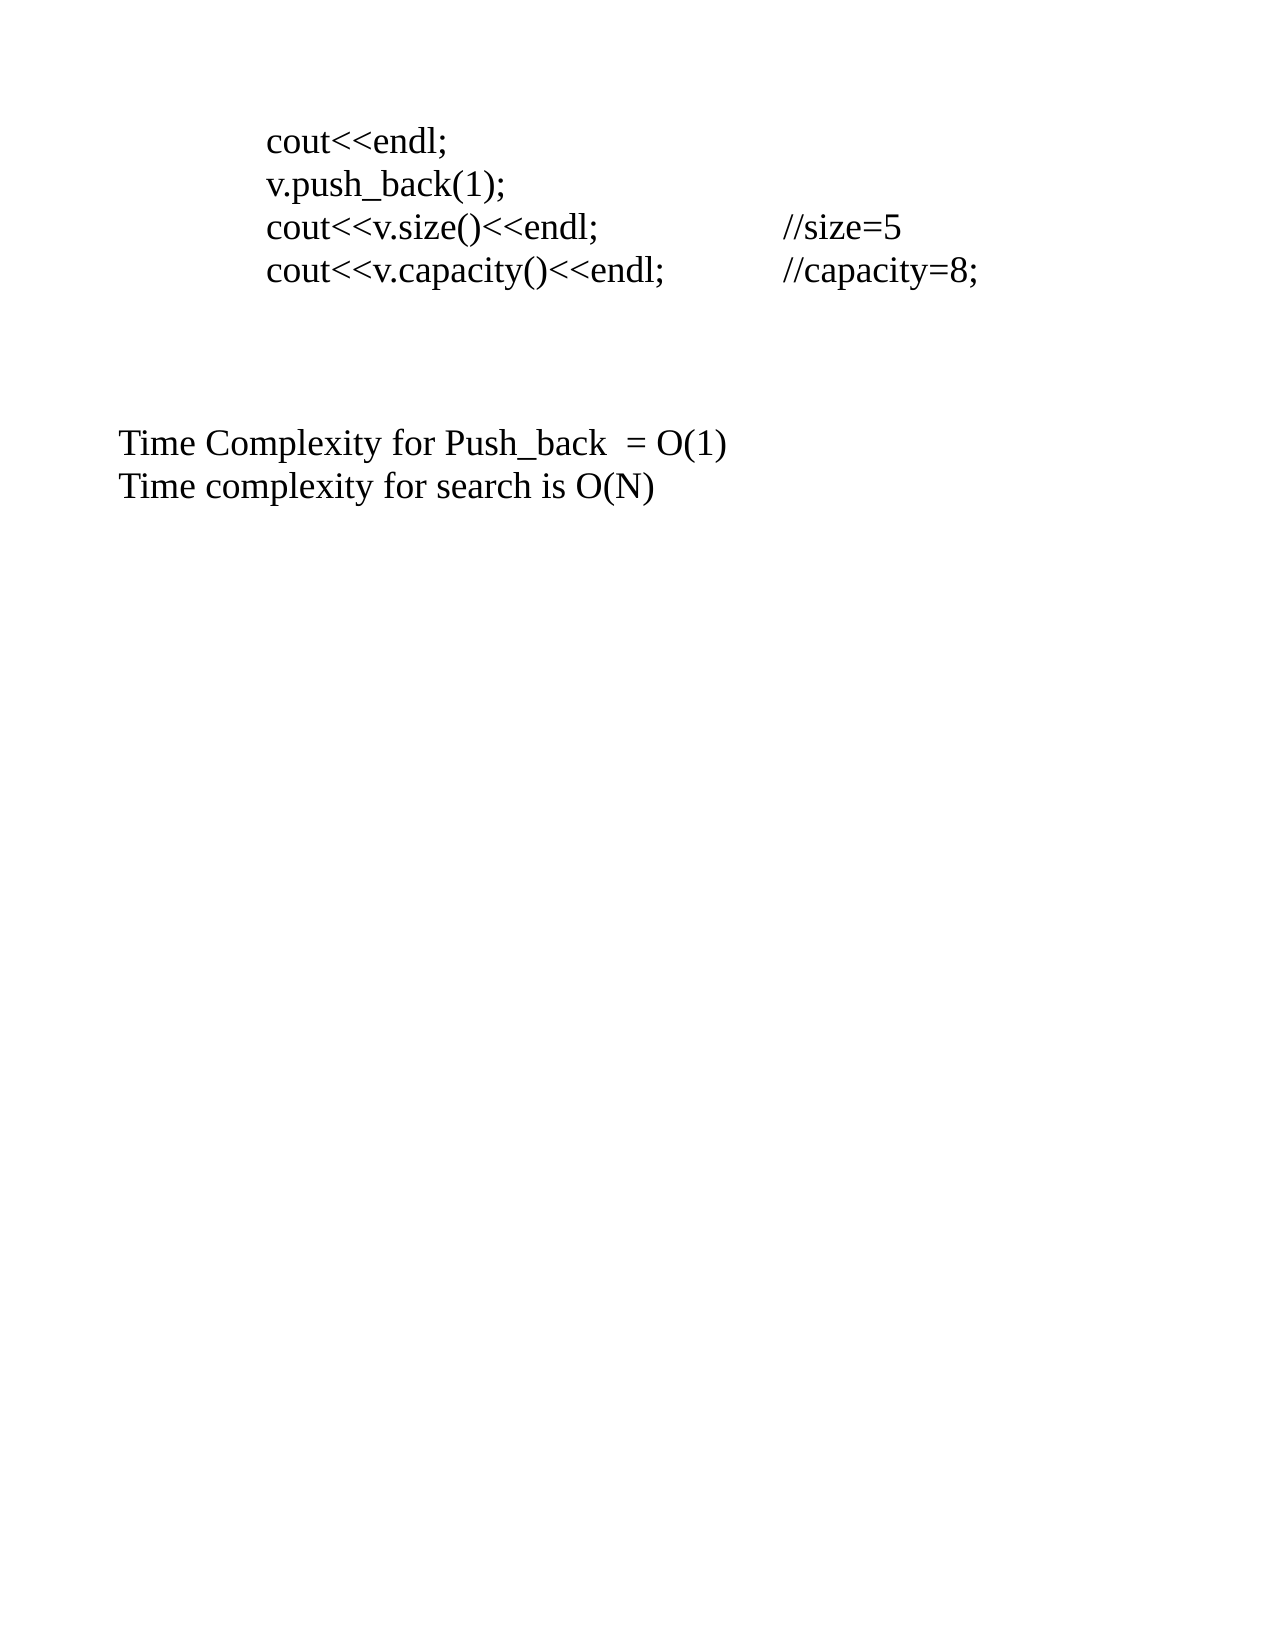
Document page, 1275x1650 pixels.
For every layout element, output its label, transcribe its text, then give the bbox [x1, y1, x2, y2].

text cout<<v.capacity()<<endl; //capacity=8; [118, 247, 1157, 291]
text Time Complexity for Push_back = O(1) [118, 420, 1157, 463]
text v.push_back(1); [118, 161, 1157, 204]
text Time complexity for search is O(N) [118, 463, 1157, 506]
text cout<<v.size()<<endl; //size=5 [118, 204, 1157, 247]
text cout<<endl; [118, 118, 1157, 161]
